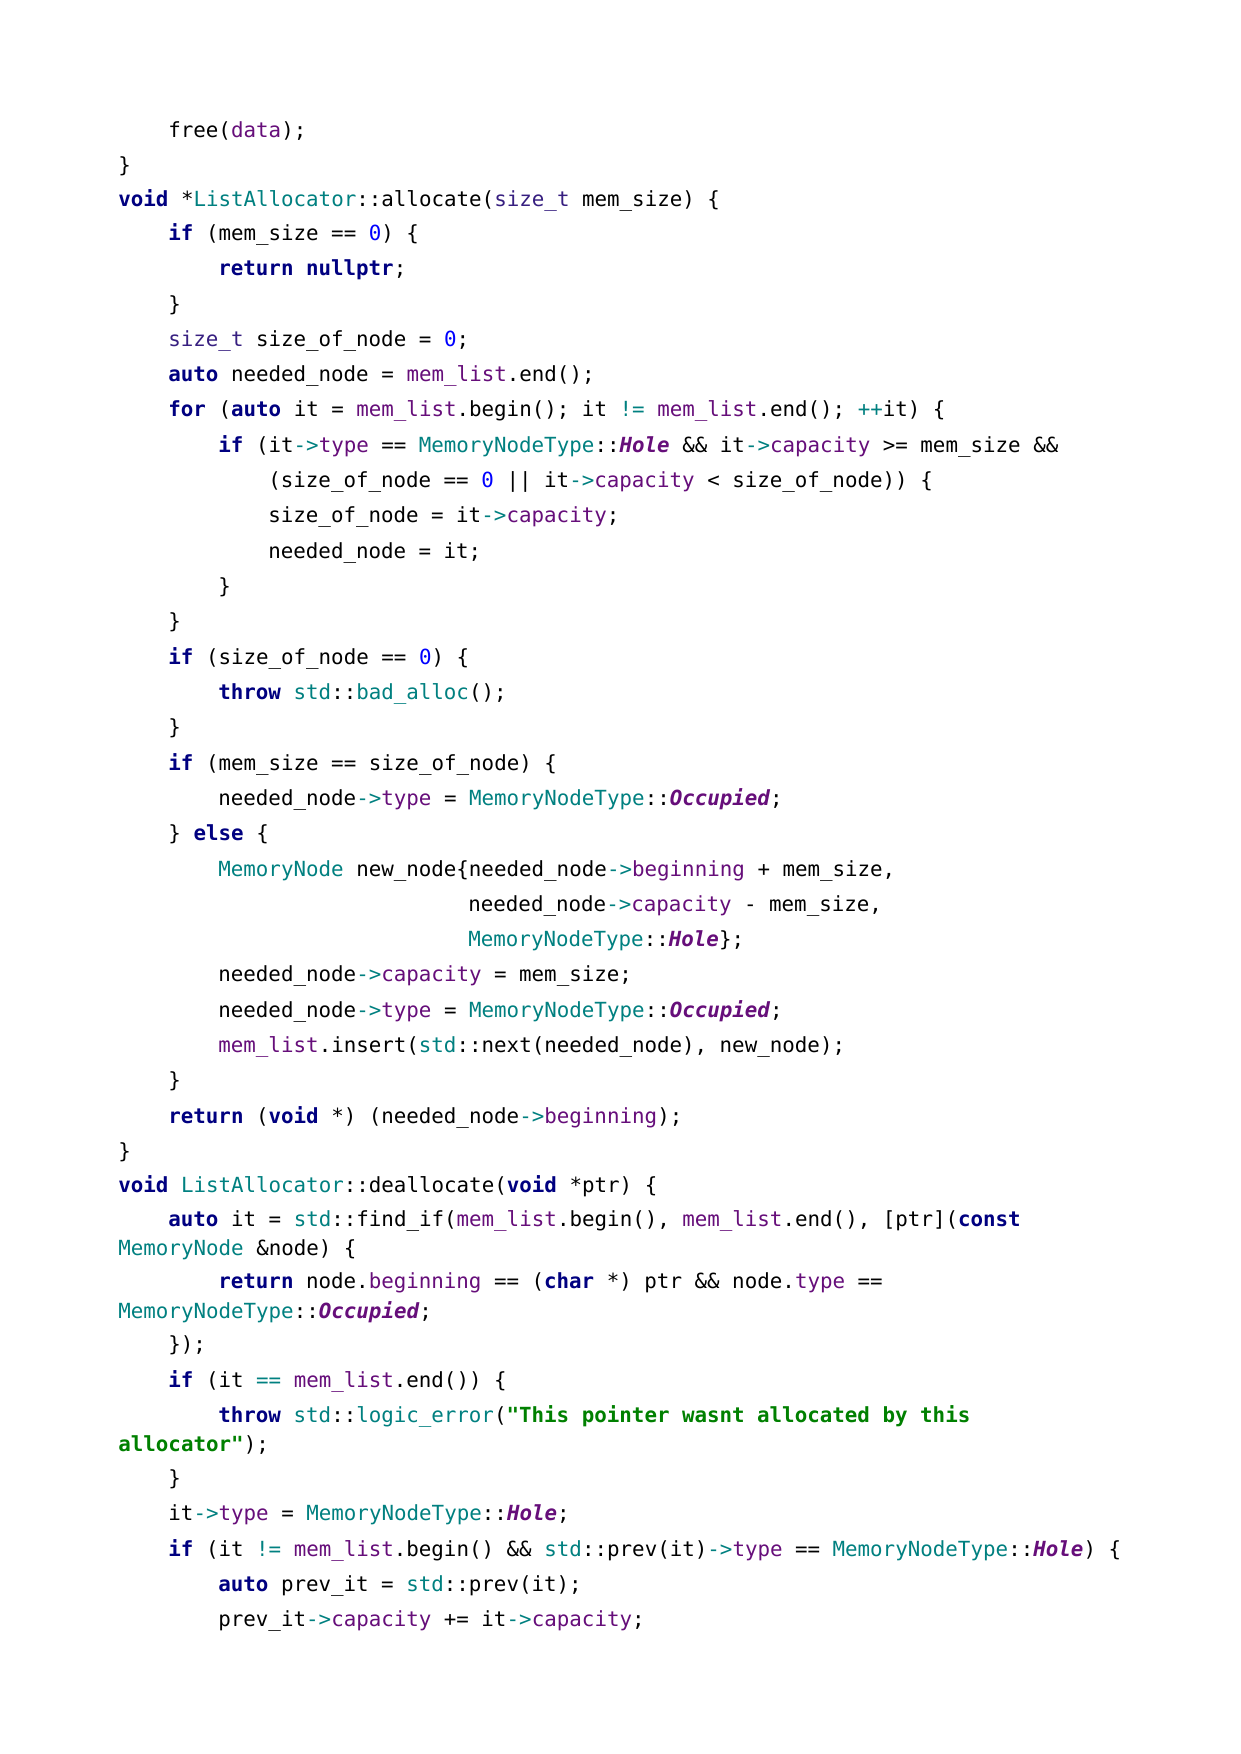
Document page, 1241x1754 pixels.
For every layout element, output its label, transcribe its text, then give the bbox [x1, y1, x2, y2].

text it->type = MemoryNodeType::Hole; [118, 1501, 1122, 1527]
text (size_of_node == 0 || it->capacity < size_of_node)) { [118, 468, 1122, 494]
text auto needed_node = mem_list.end(); [118, 362, 1122, 388]
text MemoryNodeType::Hole}; [118, 927, 1122, 953]
text } [118, 153, 1122, 178]
text if (it != mem_list.begin() && std::prev(it)->type == MemoryNodeType::Hole) { [118, 1537, 1122, 1562]
text auto prev_it = std::prev(it); [118, 1572, 1122, 1597]
text size_of_node = it->capacity; [118, 503, 1122, 529]
text if (it->type == MemoryNodeType::Hole && it->capacity >= mem_size && [118, 433, 1122, 458]
text } [118, 609, 1122, 635]
text void *ListAllocator::allocate(size_t mem_size) { [118, 187, 1122, 211]
text needed_node->type = MemoryNodeType::Occupied; [118, 998, 1122, 1023]
text throw std::logic_error("This pointer wasnt allocated by this allocator"); [118, 1403, 1122, 1456]
text free(data); [118, 118, 1122, 144]
text mem_list.insert(std::next(needed_node), new_node); [118, 1033, 1122, 1059]
text } [118, 292, 1122, 317]
text needed_node->capacity - mem_size, [118, 892, 1122, 917]
text } [118, 715, 1122, 741]
text } [118, 1466, 1122, 1492]
text void ListAllocator::deallocate(void *ptr) { [118, 1173, 1122, 1197]
text needed_node->capacity = mem_size; [118, 962, 1122, 988]
text } [118, 574, 1122, 600]
text size_t size_of_node = 0; [118, 327, 1122, 352]
text throw std::bad_alloc(); [118, 680, 1122, 706]
text } [118, 1139, 1122, 1163]
text return nullptr; [118, 256, 1122, 282]
text auto it = std::find_if(mem_list.begin(), mem_list.end(), [ptr](const MemoryNode &node) { [118, 1207, 1122, 1260]
text MemoryNode new_node{needed_node->beginning + mem_size, [118, 857, 1122, 882]
text return (void *) (needed_node->beginning); [118, 1104, 1122, 1129]
text if (mem_size == size_of_node) { [118, 751, 1122, 776]
text prev_it->capacity += it->capacity; [118, 1607, 1122, 1633]
text return node.beginning == (char *) ptr && node.type == MemoryNodeType::Occupied; [118, 1269, 1122, 1323]
text if (size_of_node == 0) { [118, 645, 1122, 670]
text needed_node->type = MemoryNodeType::Occupied; [118, 786, 1122, 812]
text if (mem_size == 0) { [118, 221, 1122, 247]
text } else { [118, 821, 1122, 847]
text if (it == mem_list.end()) { [118, 1368, 1122, 1393]
text }); [118, 1332, 1122, 1358]
text } [118, 1068, 1122, 1094]
text needed_node = it; [118, 539, 1122, 564]
text for (auto it = mem_list.begin(); it != mem_list.end(); ++it) { [118, 397, 1122, 423]
